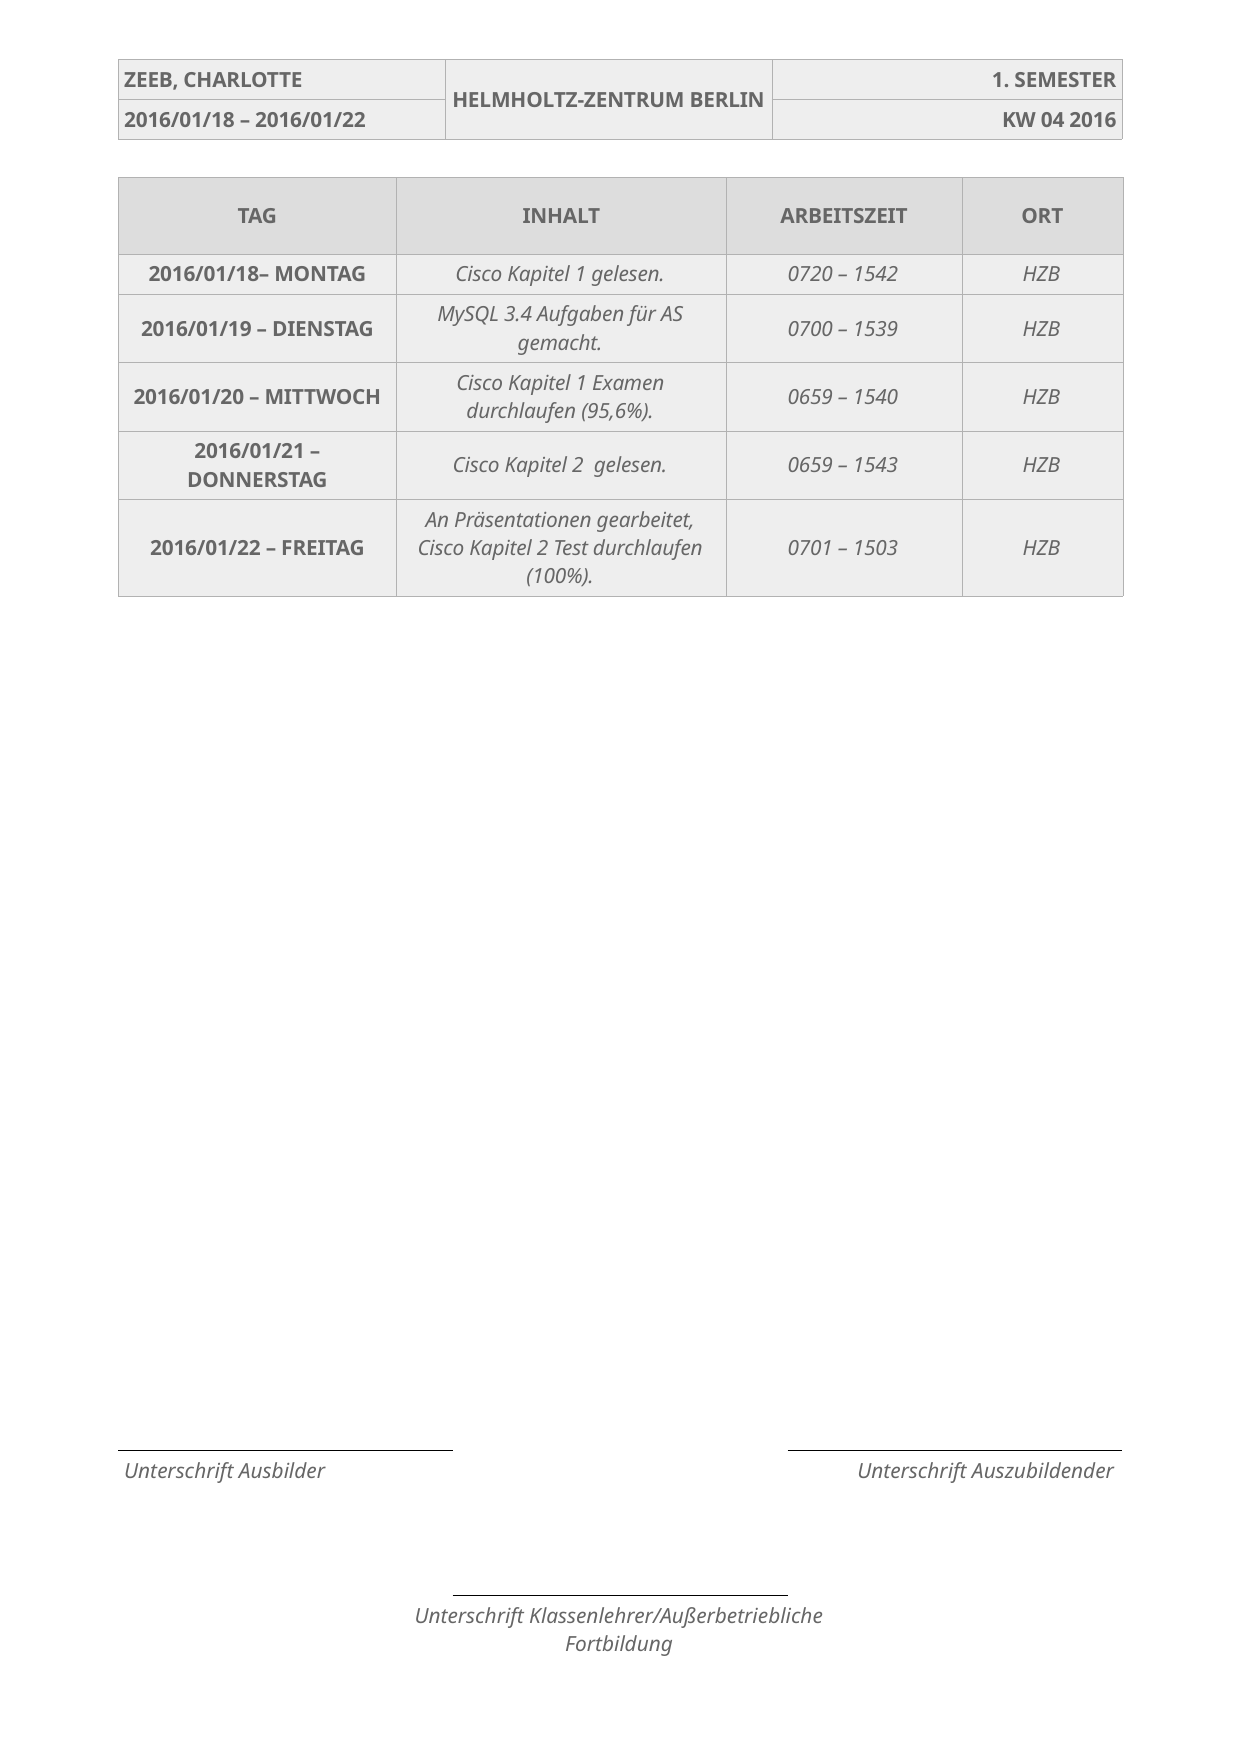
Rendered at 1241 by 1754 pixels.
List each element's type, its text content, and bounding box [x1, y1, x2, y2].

table_cell HZB [963, 432, 1123, 499]
table_cell Cisco Kapitel 1 Examen durchlaufen (95,6%). [397, 363, 726, 431]
table_cell 2016/01/21 – DONNERSTAG [119, 432, 396, 499]
table_cell HZB [963, 500, 1123, 596]
table_cell 2016/01/20 – MITTWOCH [119, 363, 396, 431]
table_cell Cisco Kapitel 2 gelesen. [397, 432, 726, 499]
table_cell 0720 – 1542 [727, 255, 962, 294]
table_cell HZB [963, 363, 1123, 431]
table_cell Cisco Kapitel 1 gelesen. [397, 255, 726, 294]
table_header INHALT [397, 178, 726, 254]
table_cell 2016/01/18– MONTAG [119, 255, 396, 294]
table_cell 2016/01/19 – DIENSTAG [119, 295, 396, 362]
table_cell HZB [963, 255, 1123, 294]
table_cell HZB [963, 295, 1123, 362]
table_header ARBEITSZEIT [727, 178, 962, 254]
table_cell 0701 – 1503 [727, 500, 962, 596]
table_cell 0659 – 1543 [727, 432, 962, 499]
table_header ORT [963, 178, 1123, 254]
table_cell 2016/01/22 – FREITAG [119, 500, 396, 596]
table_cell 0659 – 1540 [727, 363, 962, 431]
table_cell MySQL 3.4 Aufgaben für AS gemacht. [397, 295, 726, 362]
table_header TAG [119, 178, 396, 254]
table_cell An Präsentationen gearbeitet, Cisco Kapitel 2 Test durchlaufen (100%). [397, 500, 726, 596]
table_cell 0700 – 1539 [727, 295, 962, 362]
